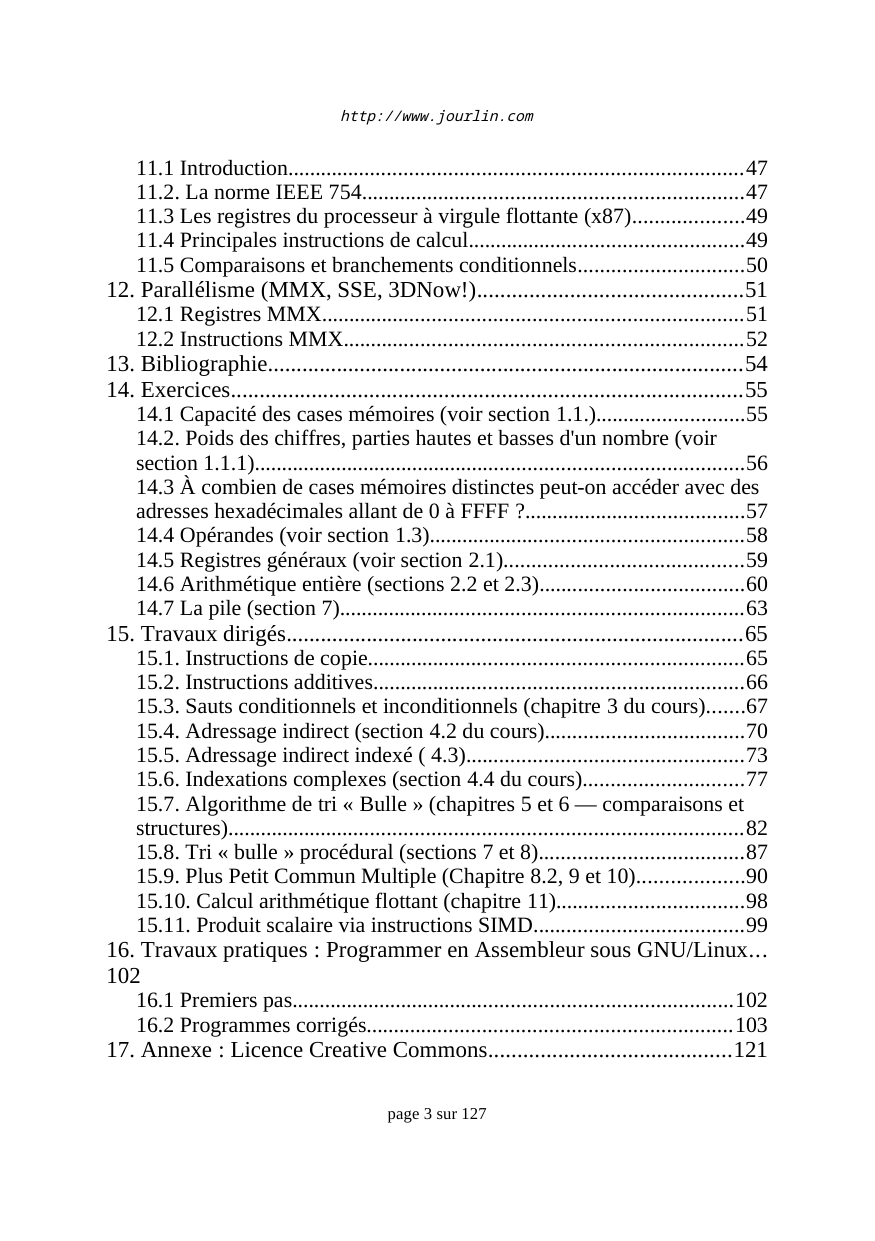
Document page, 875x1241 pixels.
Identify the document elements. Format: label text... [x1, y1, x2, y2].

text 15.2. Instructions additives 66 [136, 670, 768, 694]
text 14. Exercices 55 [106, 376, 768, 402]
text 15.4. Adressage indirect (section 4.2 du cours) 70 [136, 719, 768, 743]
text 15.5. Adressage indirect indexé ( 4.3) 73 [136, 743, 768, 767]
text 14.3 À combien de cases mémoires distinctes peut-on accéder avec des adresses hexadécimales allant de 0 à FFFF ? 57 [136, 475, 768, 523]
text 12.2 Instructions MMX 52 [136, 327, 768, 351]
text 11.2. La norme IEEE 754 47 [136, 180, 768, 204]
text 15.3. Sauts conditionnels et inconditionnels (chapitre 3 du cours) 67 [136, 694, 768, 719]
text 15.1. Instructions de copie 65 [136, 646, 768, 670]
text 16. Travaux pratiques : Programmer en Assembleur sous GNU/Linux 102 [106, 937, 768, 988]
text 14.2. Poids des chiffres, parties hautes et basses d'un nombre (voir section 1.1.1) 56 [136, 426, 768, 475]
text 16.1 Premiers pas 102 [136, 988, 768, 1012]
text 11.3 Les registres du processeur à virgule flottante (x87) 49 [136, 204, 768, 228]
text 15.9. Plus Petit Commun Multiple (Chapitre 8.2, 9 et 10) 90 [136, 864, 768, 889]
text 14.5 Registres généraux (voir section 2.1) 59 [136, 548, 768, 572]
text 13. Bibliographie 54 [106, 351, 768, 376]
text 11.1 Introduction 47 [136, 156, 768, 180]
text 12. Parallélisme (MMX, SSE, 3DNow!) 51 [106, 277, 768, 302]
text 15.7. Algorithme de tri « Bulle » (chapitres 5 et 6 — comparaisons et structures). 82 [136, 792, 768, 840]
text 15.6. Indexations complexes (section 4.4 du cours) 77 [136, 767, 768, 792]
text 14.4 Opérandes (voir section 1.3) 58 [136, 523, 768, 548]
text 16.2 Programmes corrigés 103 [136, 1012, 768, 1037]
text 11.4 Principales instructions de calcul 49 [136, 228, 768, 253]
text 15.10. Calcul arithmétique flottant (chapitre 11) 98 [136, 889, 768, 913]
text 14.7 La pile (section 7) 63 [136, 596, 768, 620]
text 11.5 Comparaisons et branchements conditionnels 50 [136, 253, 768, 277]
text 15.8. Tri « bulle » procédural (sections 7 et 8). 87 [136, 840, 768, 864]
text 12.1 Registres MMX 51 [136, 302, 768, 327]
text 15.11. Produit scalaire via instructions SIMD. 99 [136, 913, 768, 937]
text 14.1 Capacité des cases mémoires (voir section 1.1.) 55 [136, 402, 768, 426]
text 17. Annexe : Licence Creative Commons 121 [106, 1037, 768, 1062]
text 14.6 Arithmétique entière (sections 2.2 et 2.3) 60 [136, 572, 768, 596]
text 15. Travaux dirigés 65 [106, 620, 768, 646]
